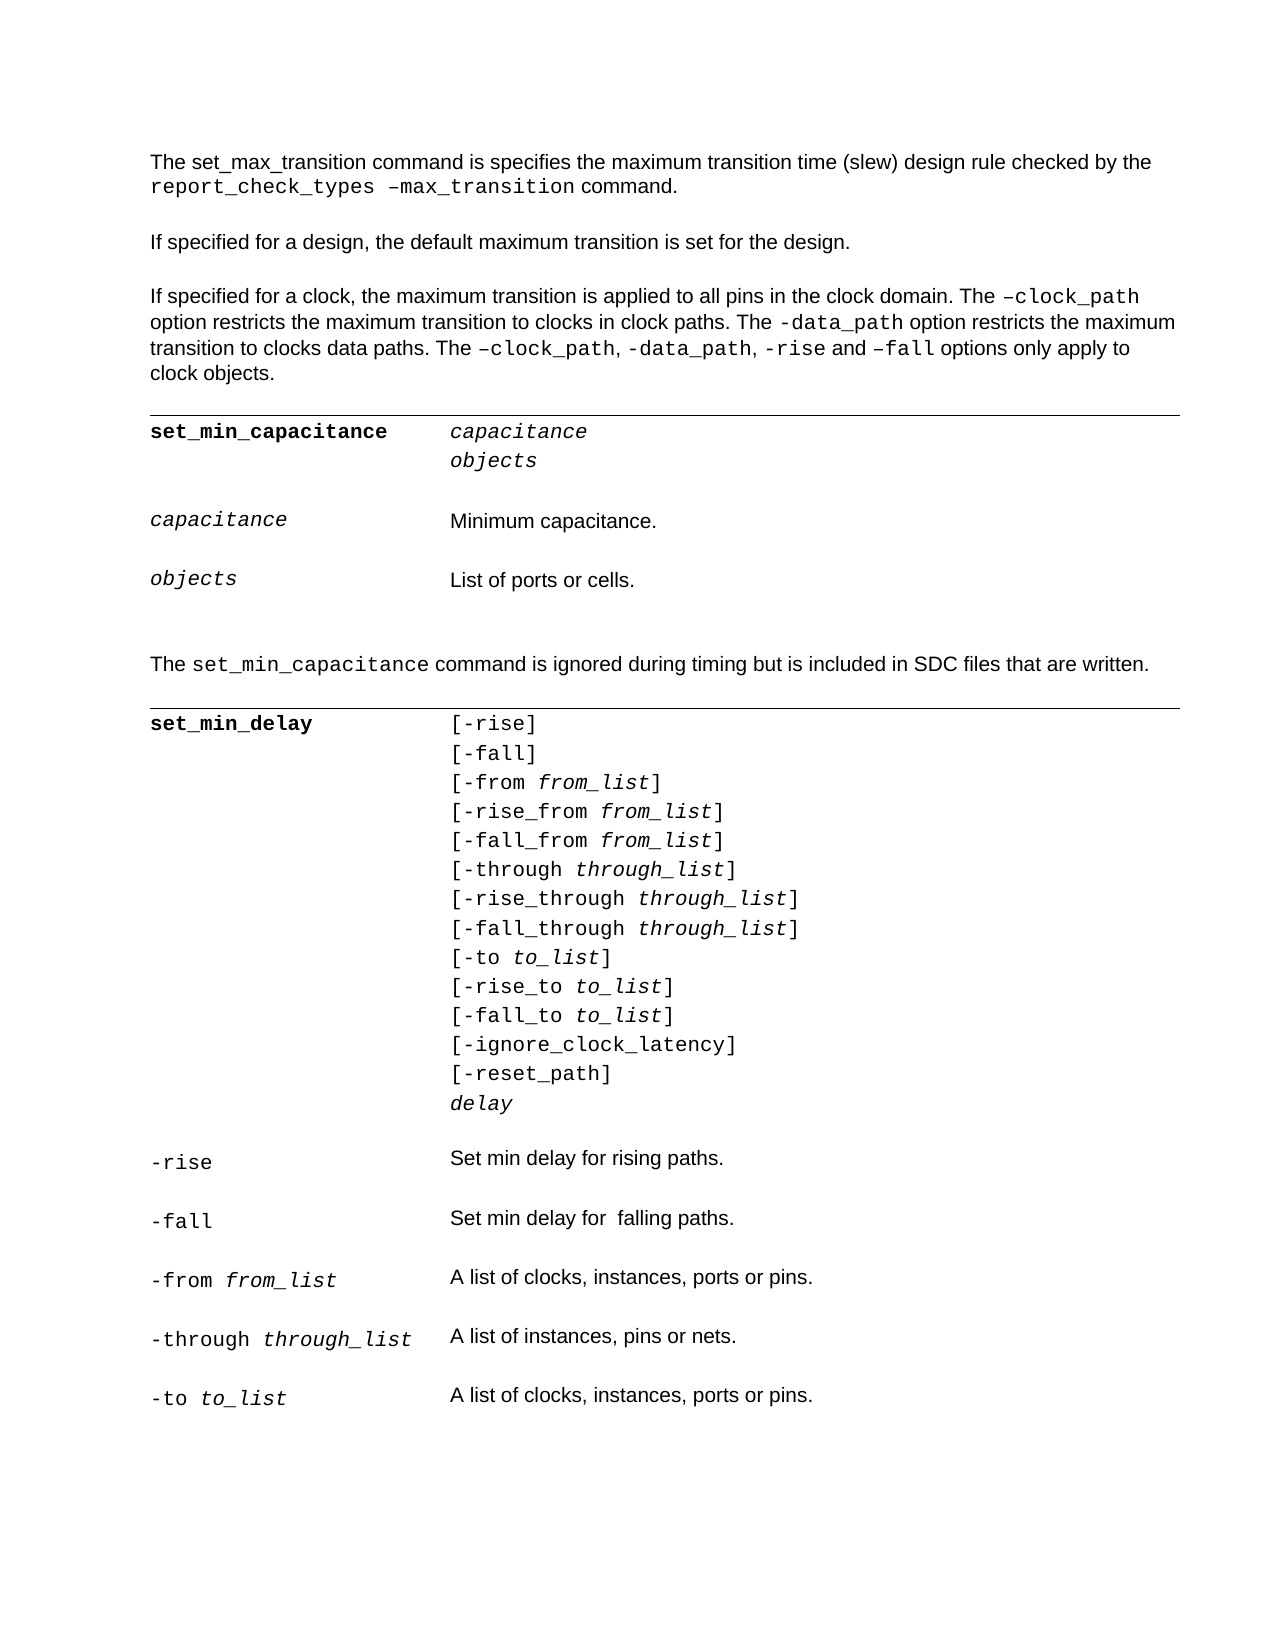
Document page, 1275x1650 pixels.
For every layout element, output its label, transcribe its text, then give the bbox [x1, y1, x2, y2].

table_cell A list of clocks, instances, ports or pins. [450, 1265, 1180, 1324]
table_header [-rise] [-fall] [-from from_list] [-rise_from from_list] [-fall_from from_list] [-through through_list] [-rise_through through_list] [-fall_through through_list] [-to to_list] [-rise_to to_list] [-fall_to to_list] [-ignore_clock_latency] [-reset_path] delay [450, 709, 1180, 1146]
text The set_max_transition command is specifies the maximum transition time (slew) design rule checked by the report_check_types –max_transition command. [150, 150, 1180, 200]
text If specified for a design, the default maximum transition is set for the design. [150, 230, 1180, 254]
table_cell -through through_list [150, 1324, 450, 1383]
table_cell -from from_list [150, 1265, 450, 1324]
table_header set_min_capacitance [150, 416, 450, 504]
text The set_min_capacitance command is ignored during timing but is included in SDC files that are written. [150, 652, 1180, 678]
text If specified for a clock, the maximum transition is applied to all pins in the clock domain. The –clock_path option restricts the maximum transition to clocks in clock paths. The -data_path option restricts the maximum transition to clocks data paths. The –clock_path, -data_path, -rise and –fall options only apply to clock objects. [150, 284, 1180, 385]
table_cell -fall [150, 1205, 450, 1264]
table_header set_min_delay [150, 709, 450, 1146]
table_cell Set min delay for rising paths. [450, 1146, 1180, 1205]
table_cell Set min delay for falling paths. [450, 1205, 1180, 1264]
table_cell -rise [150, 1146, 450, 1205]
table_cell A list of instances, pins or nets. [450, 1324, 1180, 1383]
table_cell List of ports or cells. [450, 563, 1180, 622]
table_cell A list of clocks, instances, ports or pins. [450, 1383, 1180, 1442]
table_cell -to to_list [150, 1383, 450, 1442]
table_cell capacitance [150, 504, 450, 563]
table_header capacitance objects [450, 416, 1180, 504]
table_cell objects [150, 563, 450, 622]
table_cell Minimum capacitance. [450, 504, 1180, 563]
